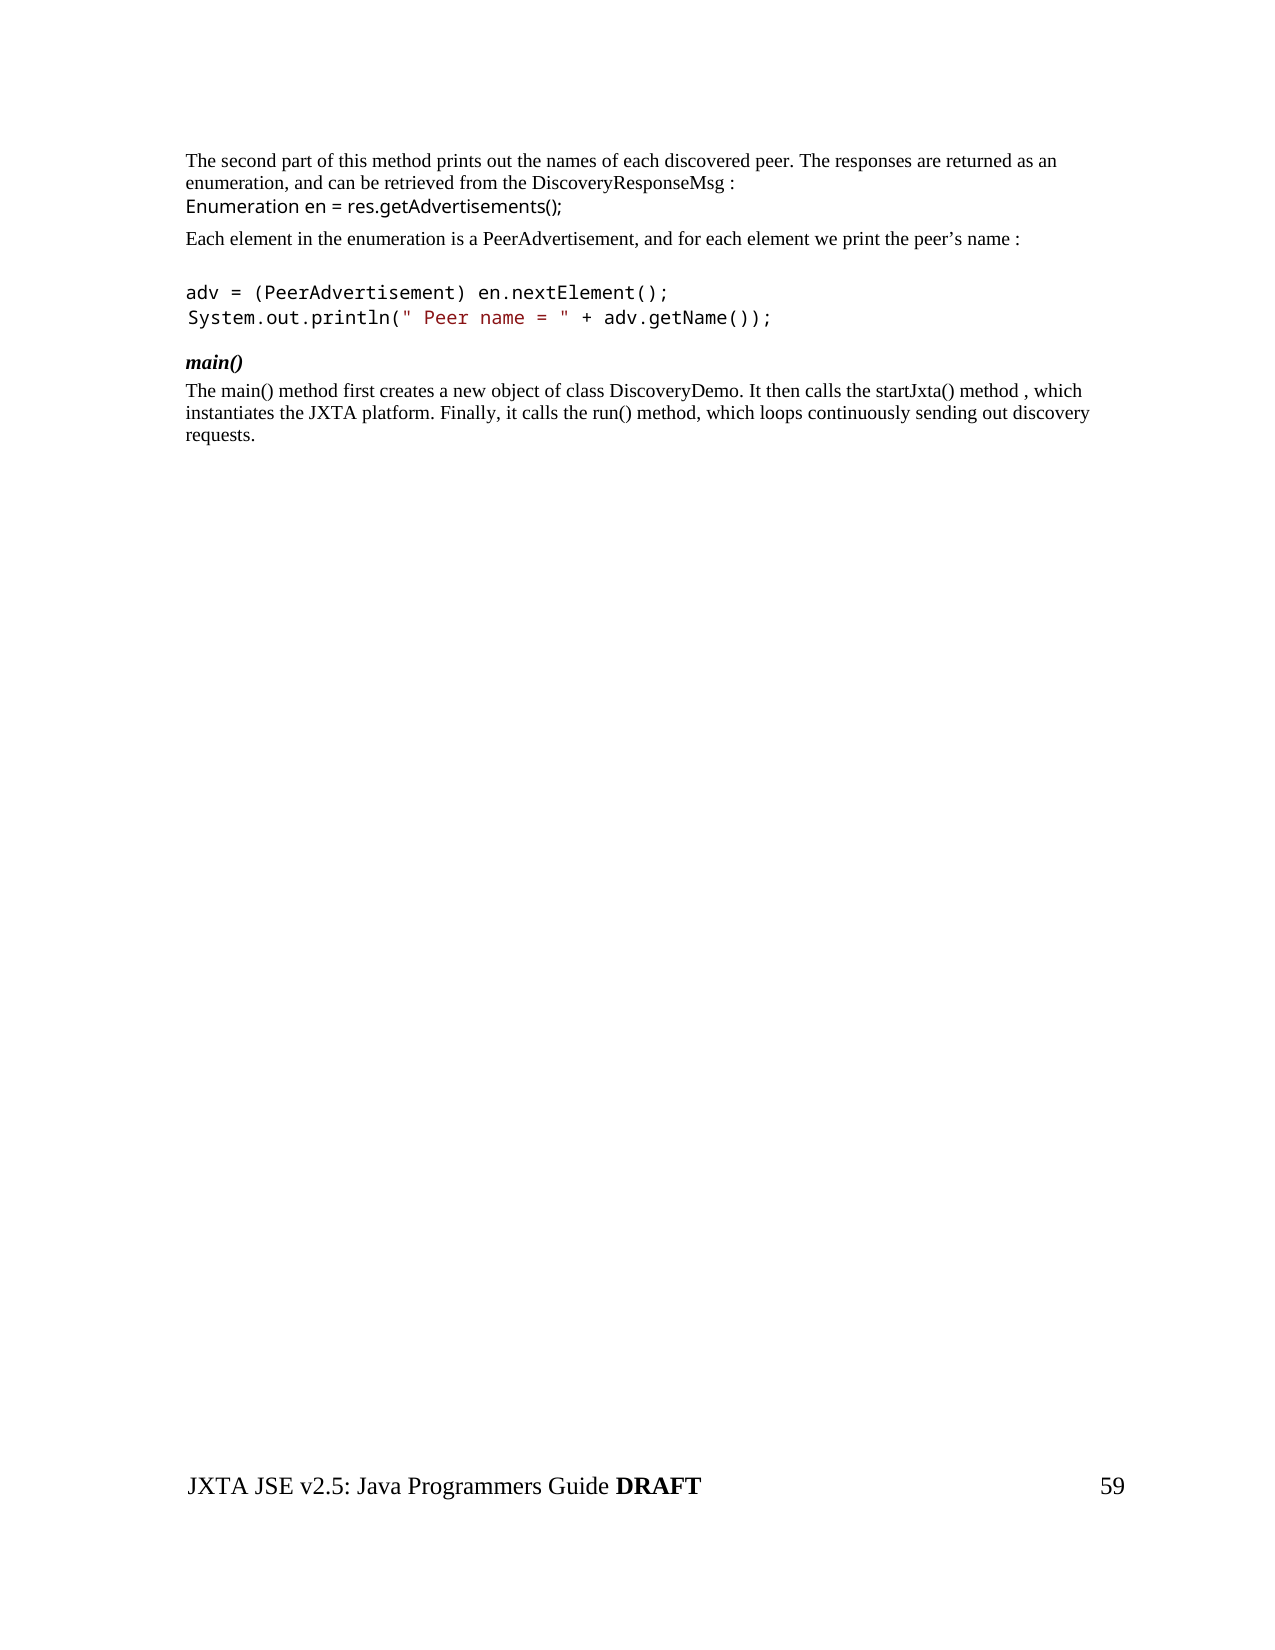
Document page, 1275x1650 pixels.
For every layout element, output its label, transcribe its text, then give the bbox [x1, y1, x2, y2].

text System.out.println(" Peer name = " + adv.getName()); [187, 305, 1063, 330]
text main() [185, 351, 1126, 374]
text The second part of this method prints out the names of each discovered peer. The responses are returned as an enumeration, and can be retrieved from the DiscoveryResponseMsg : [185, 150, 1126, 193]
text Enumeration en = res.getAdvertisements(); [185, 193, 1126, 219]
text The main() method first creates a new object of class DiscoveryDemo. It then calls the startJxta() method , which instantiates the JXTA platform. Finally, it calls the run() method, which loops continuously sending out discovery requests. [185, 380, 1126, 446]
text adv = (PeerAdvertisement) en.nextElement(); [185, 279, 1126, 305]
text Each element in the enumeration is a PeerAdvertisement, and for each element we print the peer’s name : [185, 227, 1126, 249]
